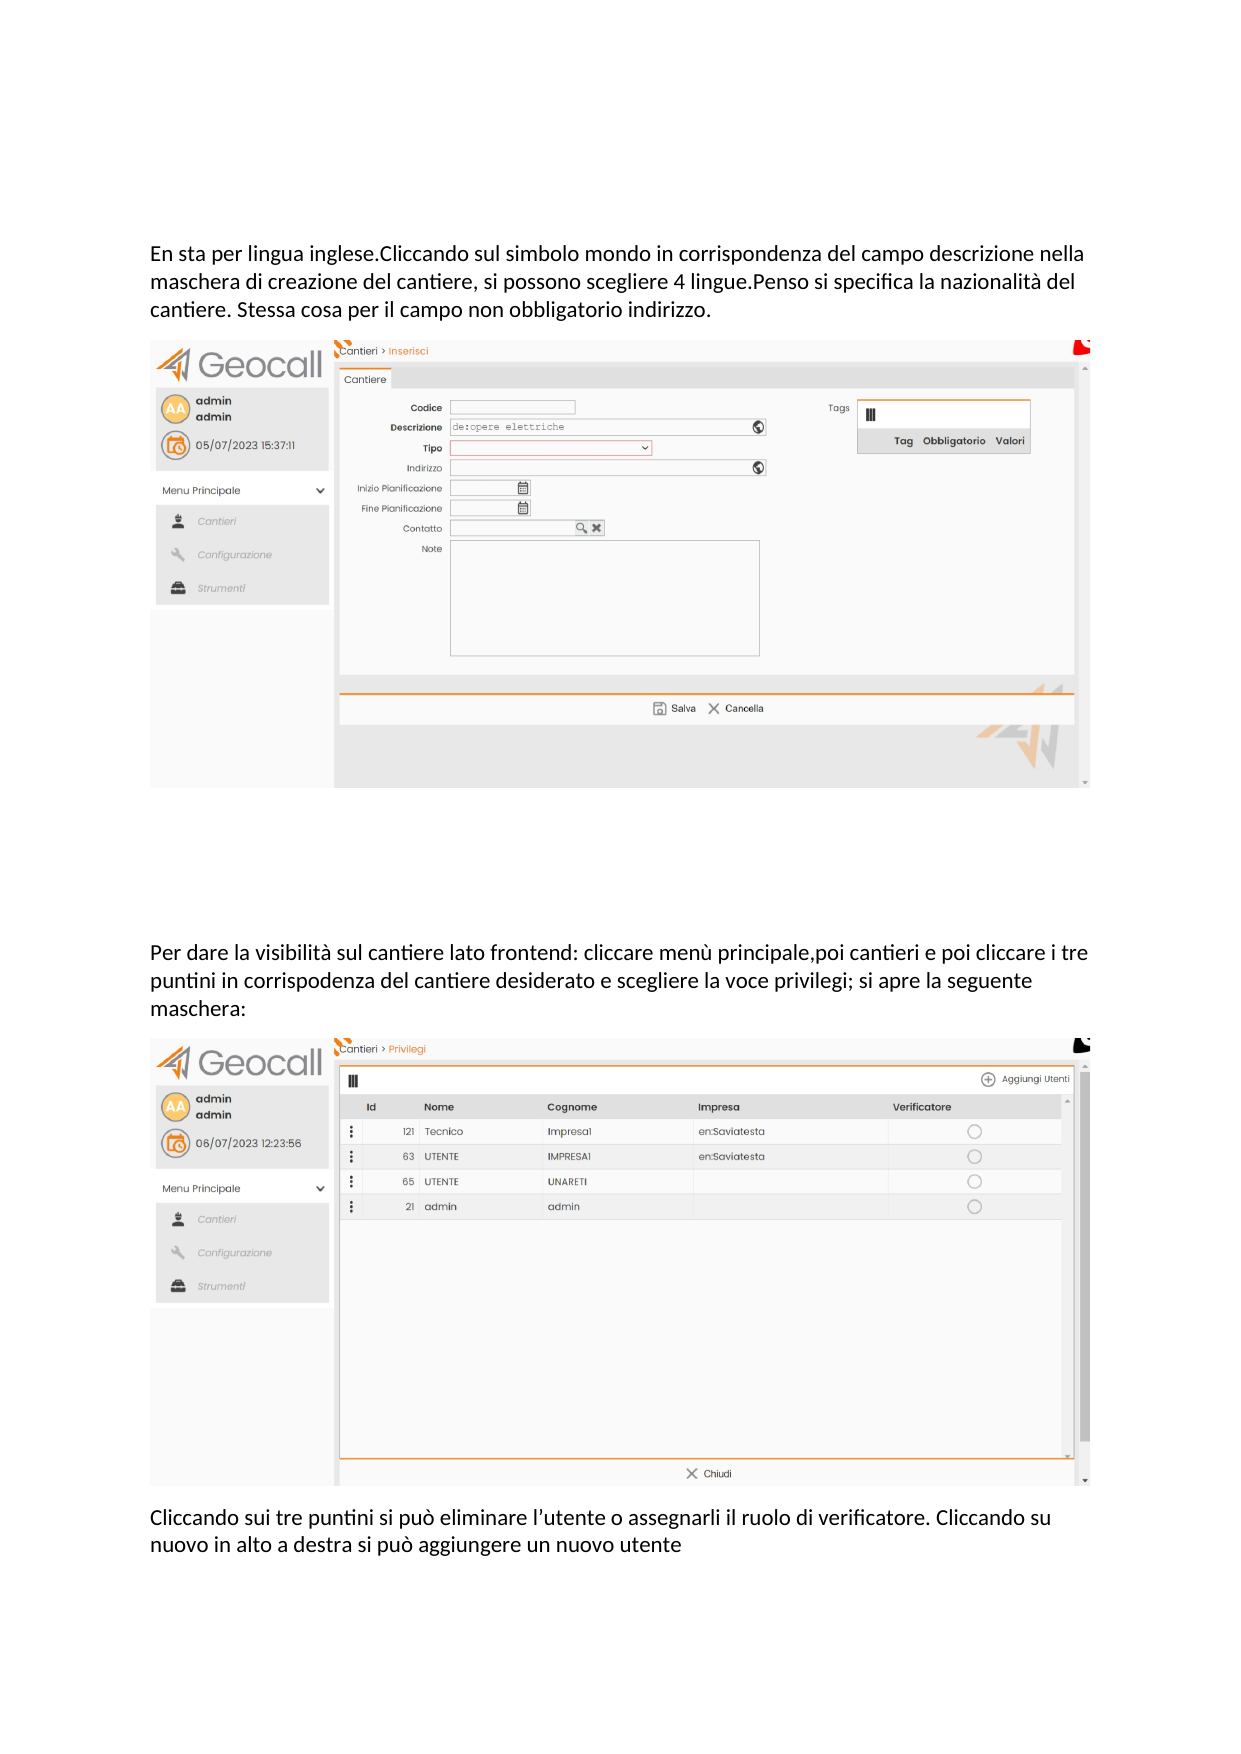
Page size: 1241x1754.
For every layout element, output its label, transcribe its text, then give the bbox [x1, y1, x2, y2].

text Per dare la visibilità sul cantiere lato frontend: cliccare menù principale,poi cantieri e poi cliccare i tre puntini in corrispodenza del cantiere desiderato e scegliere la voce privilegi; si apre la seguente maschera: [150, 938, 1090, 1022]
text Cliccando sui tre puntini si può eliminare l’utente o assegnarli il ruolo di verificatore. Cliccando su nuovo in alto a destra si può aggiungere un nuovo utente [150, 1503, 1090, 1559]
text En sta per lingua inglese.Cliccando sul simbolo mondo in corrispondenza del campo descrizione nella maschera di creazione del cantiere, si possono scegliere 4 lingue.Penso si specifica la nazionalità del cantiere. Stessa cosa per il campo non obbligatorio indirizzo. [150, 239, 1090, 323]
